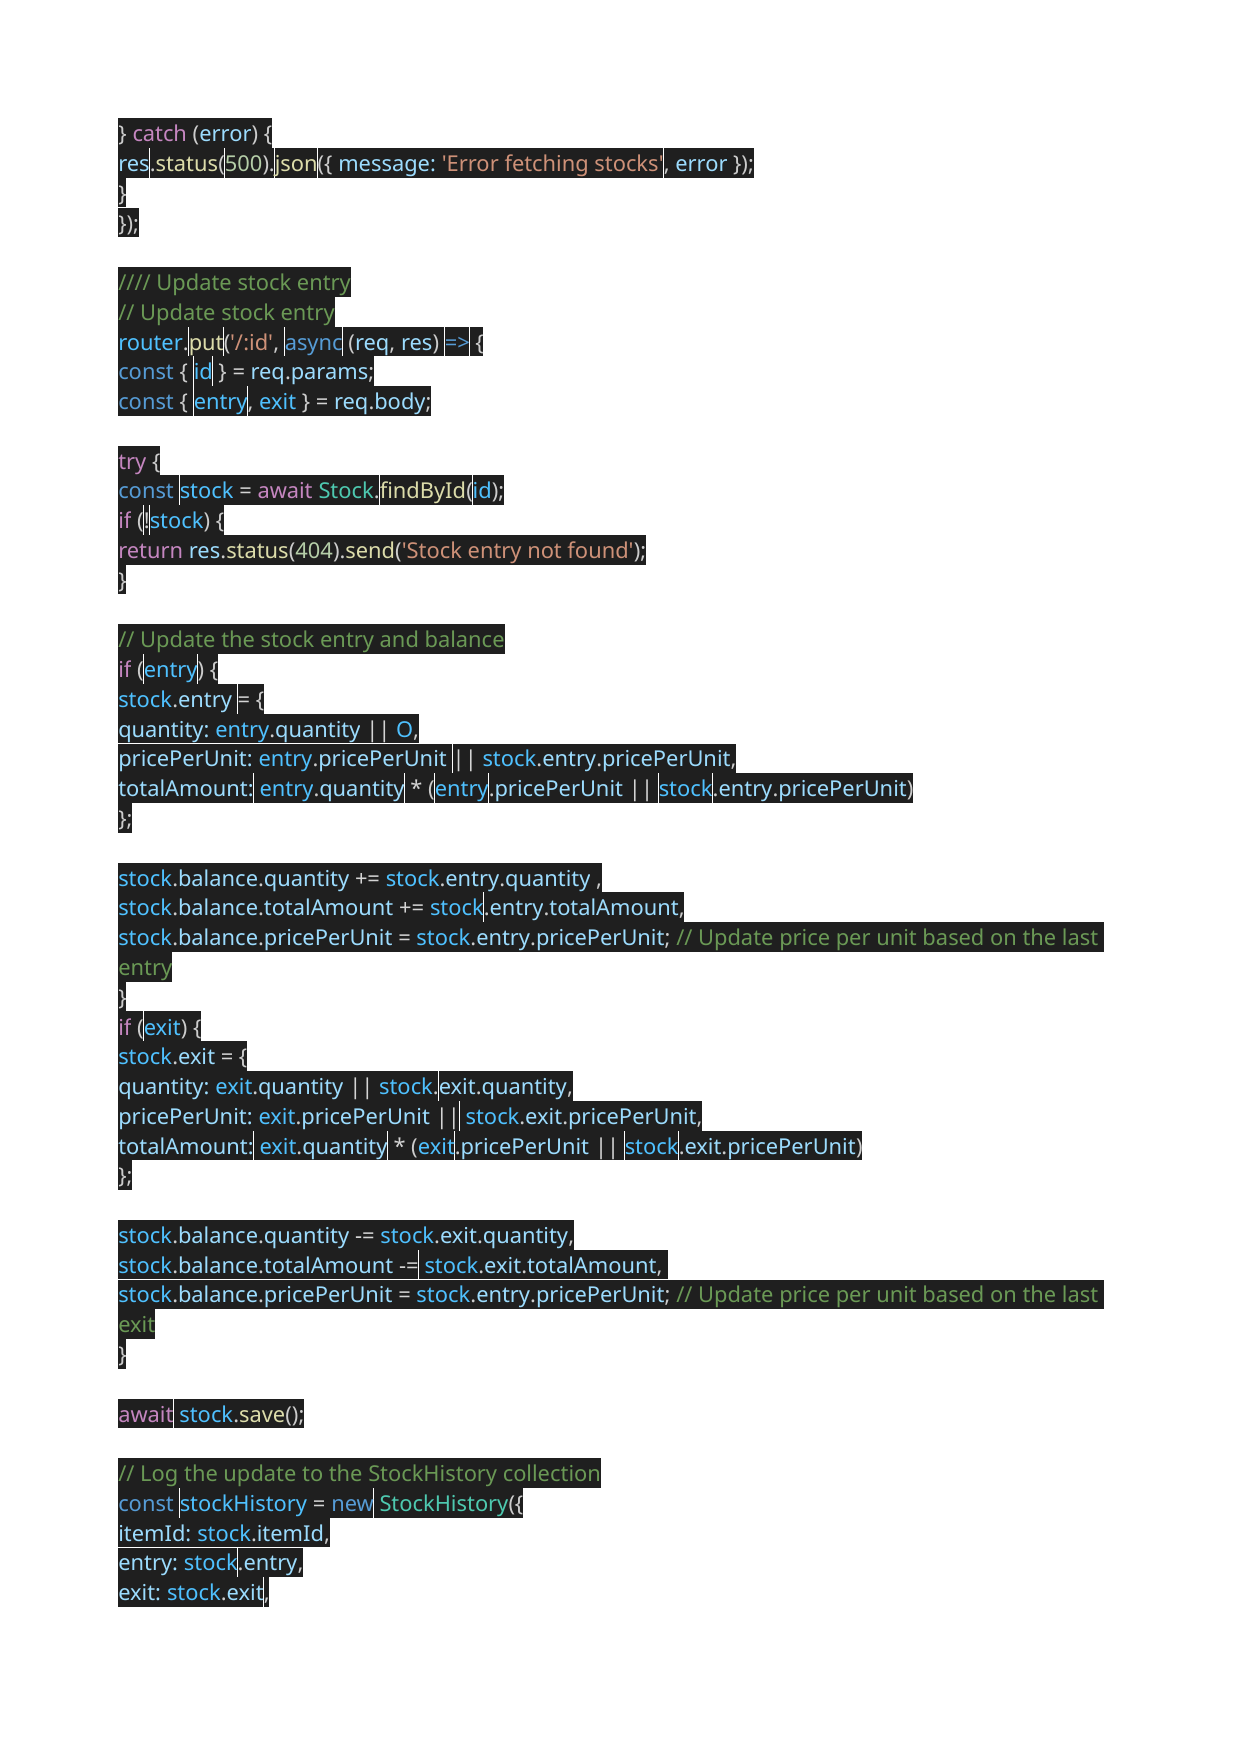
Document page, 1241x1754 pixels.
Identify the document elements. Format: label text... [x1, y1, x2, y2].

text const stock = await Stock.findById(id); [118, 475, 1122, 505]
text } catch (error) { [118, 118, 1122, 148]
text exit: stock.exit, [118, 1577, 1122, 1607]
text router.put('/:id', async (req, res) => { [118, 327, 1122, 356]
text } [118, 178, 1122, 207]
text totalAmount: exit.quantity * (exit.pricePerUnit || stock.exit.pricePerUnit) [118, 1131, 1122, 1160]
text }; [118, 803, 1122, 833]
text return res.status(404).send('Stock entry not found'); [118, 535, 1122, 565]
text if (entry) { [118, 654, 1122, 684]
text }; [118, 1160, 1122, 1190]
text stock.balance.totalAmount += stock.entry.totalAmount, [118, 892, 1122, 922]
text stock.balance.quantity -= stock.exit.quantity, [118, 1220, 1122, 1250]
text stock.exit = { [118, 1041, 1122, 1071]
text stock.balance.pricePerUnit = stock.entry.pricePerUnit; // Update price per unit based on the last exit [118, 1279, 1122, 1339]
text const { id } = req.params; [118, 356, 1122, 386]
text quantity: exit.quantity || stock.exit.quantity, [118, 1071, 1122, 1101]
text itemId: stock.itemId, [118, 1518, 1122, 1547]
text //// Update stock entry [118, 267, 1122, 297]
text quantity: entry.quantity || O, [118, 714, 1122, 743]
text } [118, 565, 1122, 594]
text const { entry, exit } = req.body; [118, 386, 1122, 416]
text } [118, 1339, 1122, 1369]
text stock.balance.pricePerUnit = stock.entry.pricePerUnit; // Update price per unit based on the last entry [118, 922, 1122, 982]
text res.status(500).json({ message: 'Error fetching stocks', error }); [118, 148, 1122, 178]
text // Update stock entry [118, 297, 1122, 327]
text // Log the update to the StockHistory collection [118, 1458, 1122, 1488]
text pricePerUnit: entry.pricePerUnit || stock.entry.pricePerUnit, [118, 743, 1122, 773]
text try { [118, 446, 1122, 475]
text stock.entry = { [118, 684, 1122, 714]
text totalAmount: entry.quantity * (entry.pricePerUnit || stock.entry.pricePerUnit) [118, 773, 1122, 803]
text const stockHistory = new StockHistory({ [118, 1488, 1122, 1518]
text entry: stock.entry, [118, 1547, 1122, 1577]
text } [118, 982, 1122, 1011]
text if (exit) { [118, 1011, 1122, 1041]
text stock.balance.totalAmount -= stock.exit.totalAmount, [118, 1250, 1122, 1279]
text // Update the stock entry and balance [118, 624, 1122, 654]
text await stock.save(); [118, 1398, 1122, 1428]
text if (!stock) { [118, 505, 1122, 535]
text pricePerUnit: exit.pricePerUnit || stock.exit.pricePerUnit, [118, 1101, 1122, 1131]
text }); [118, 207, 1122, 237]
text stock.balance.quantity += stock.entry.quantity , [118, 862, 1122, 892]
